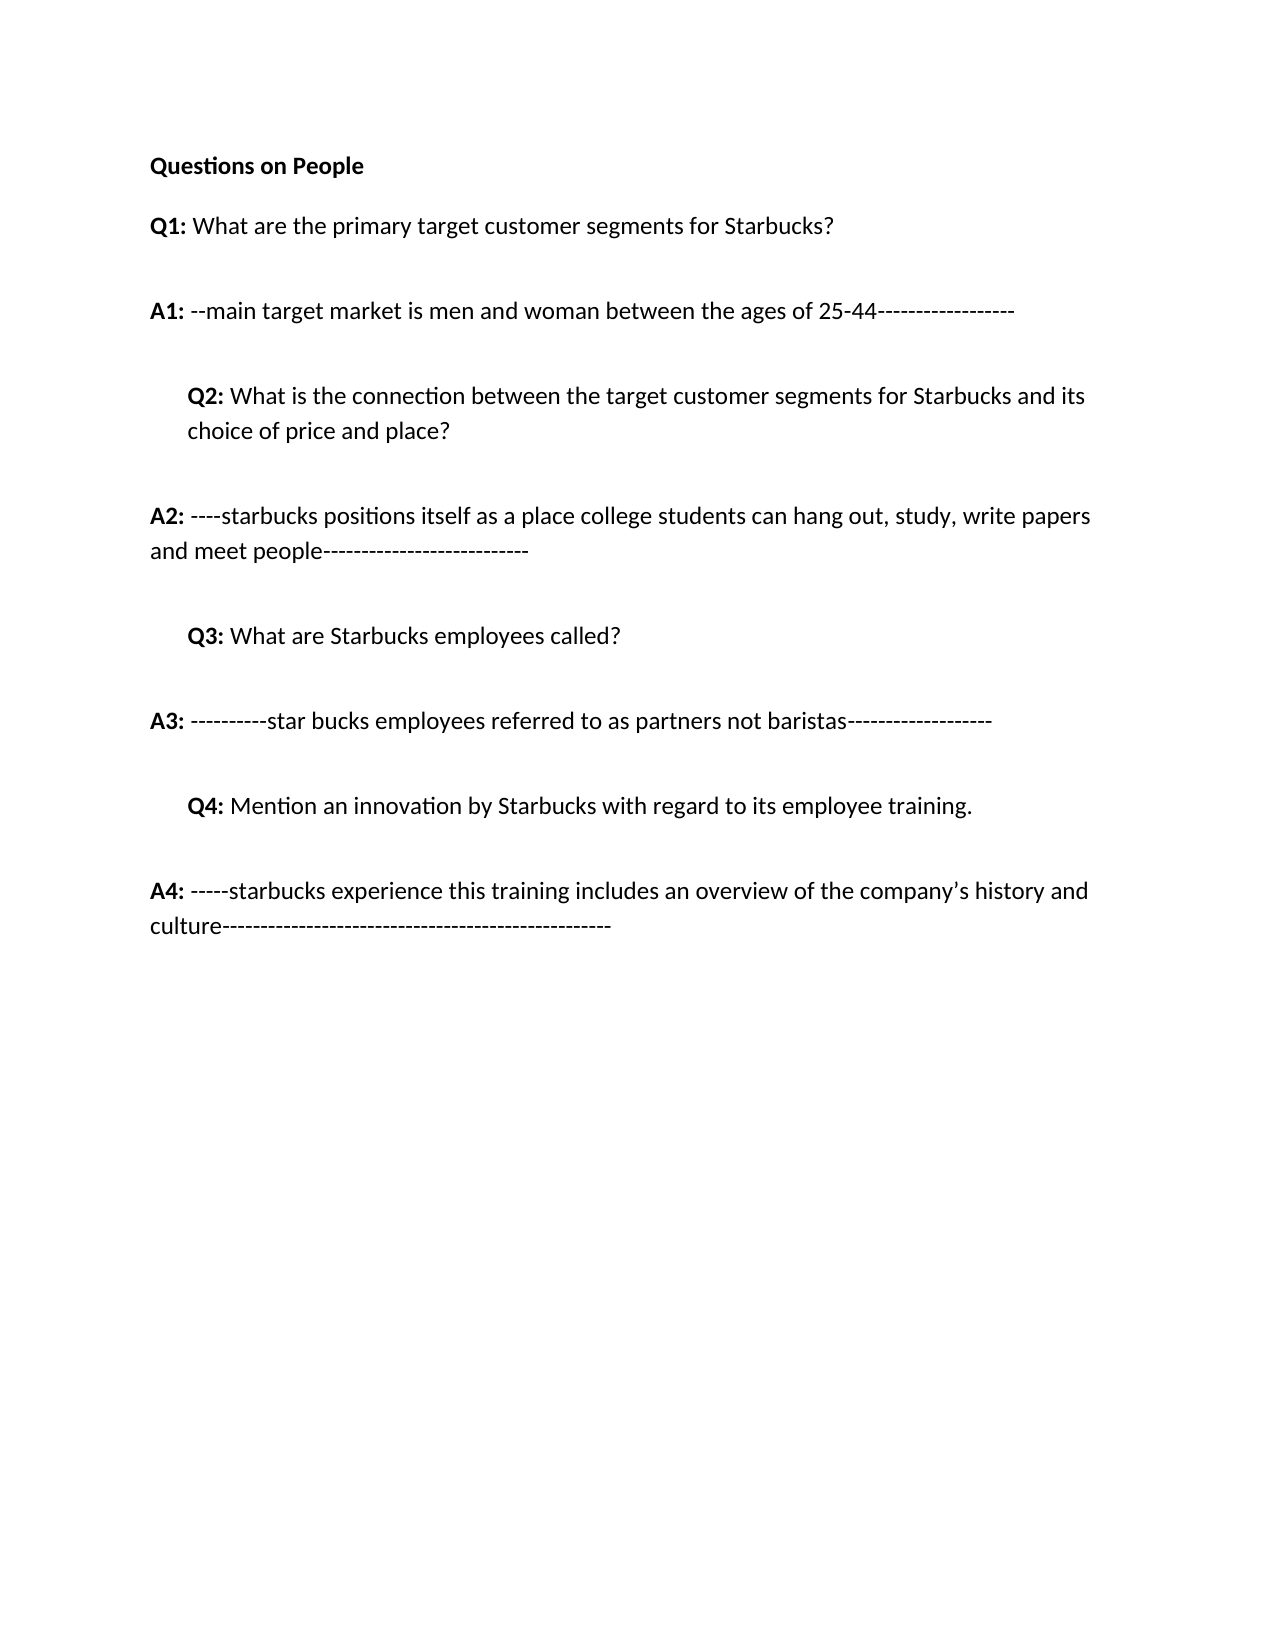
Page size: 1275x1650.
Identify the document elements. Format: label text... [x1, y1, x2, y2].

text A2: ----starbucks positions itself as a place college students can hang out, study, write papers and meet people--------------------------- [150, 500, 1125, 566]
text A3: ----------star bucks employees referred to as partners not baristas------------------- [150, 705, 1125, 736]
text Q2: What is the connection between the target customer segments for Starbucks and its choice of price and place? [187, 380, 1125, 446]
text A4: -----starbucks experience this training includes an overview of the company’s history and culture--------------------------------------------------- [150, 875, 1125, 941]
text A1: --main target market is men and woman between the ages of 25-44------------------ [150, 295, 1125, 326]
text Q1: What are the primary target customer segments for Starbucks? [150, 210, 1125, 241]
text Q4: Mention an innovation by Starbucks with regard to its employee training. [187, 790, 1125, 821]
text Q3: What are Starbucks employees called? [187, 620, 1125, 651]
text Questions on People [150, 150, 1125, 181]
